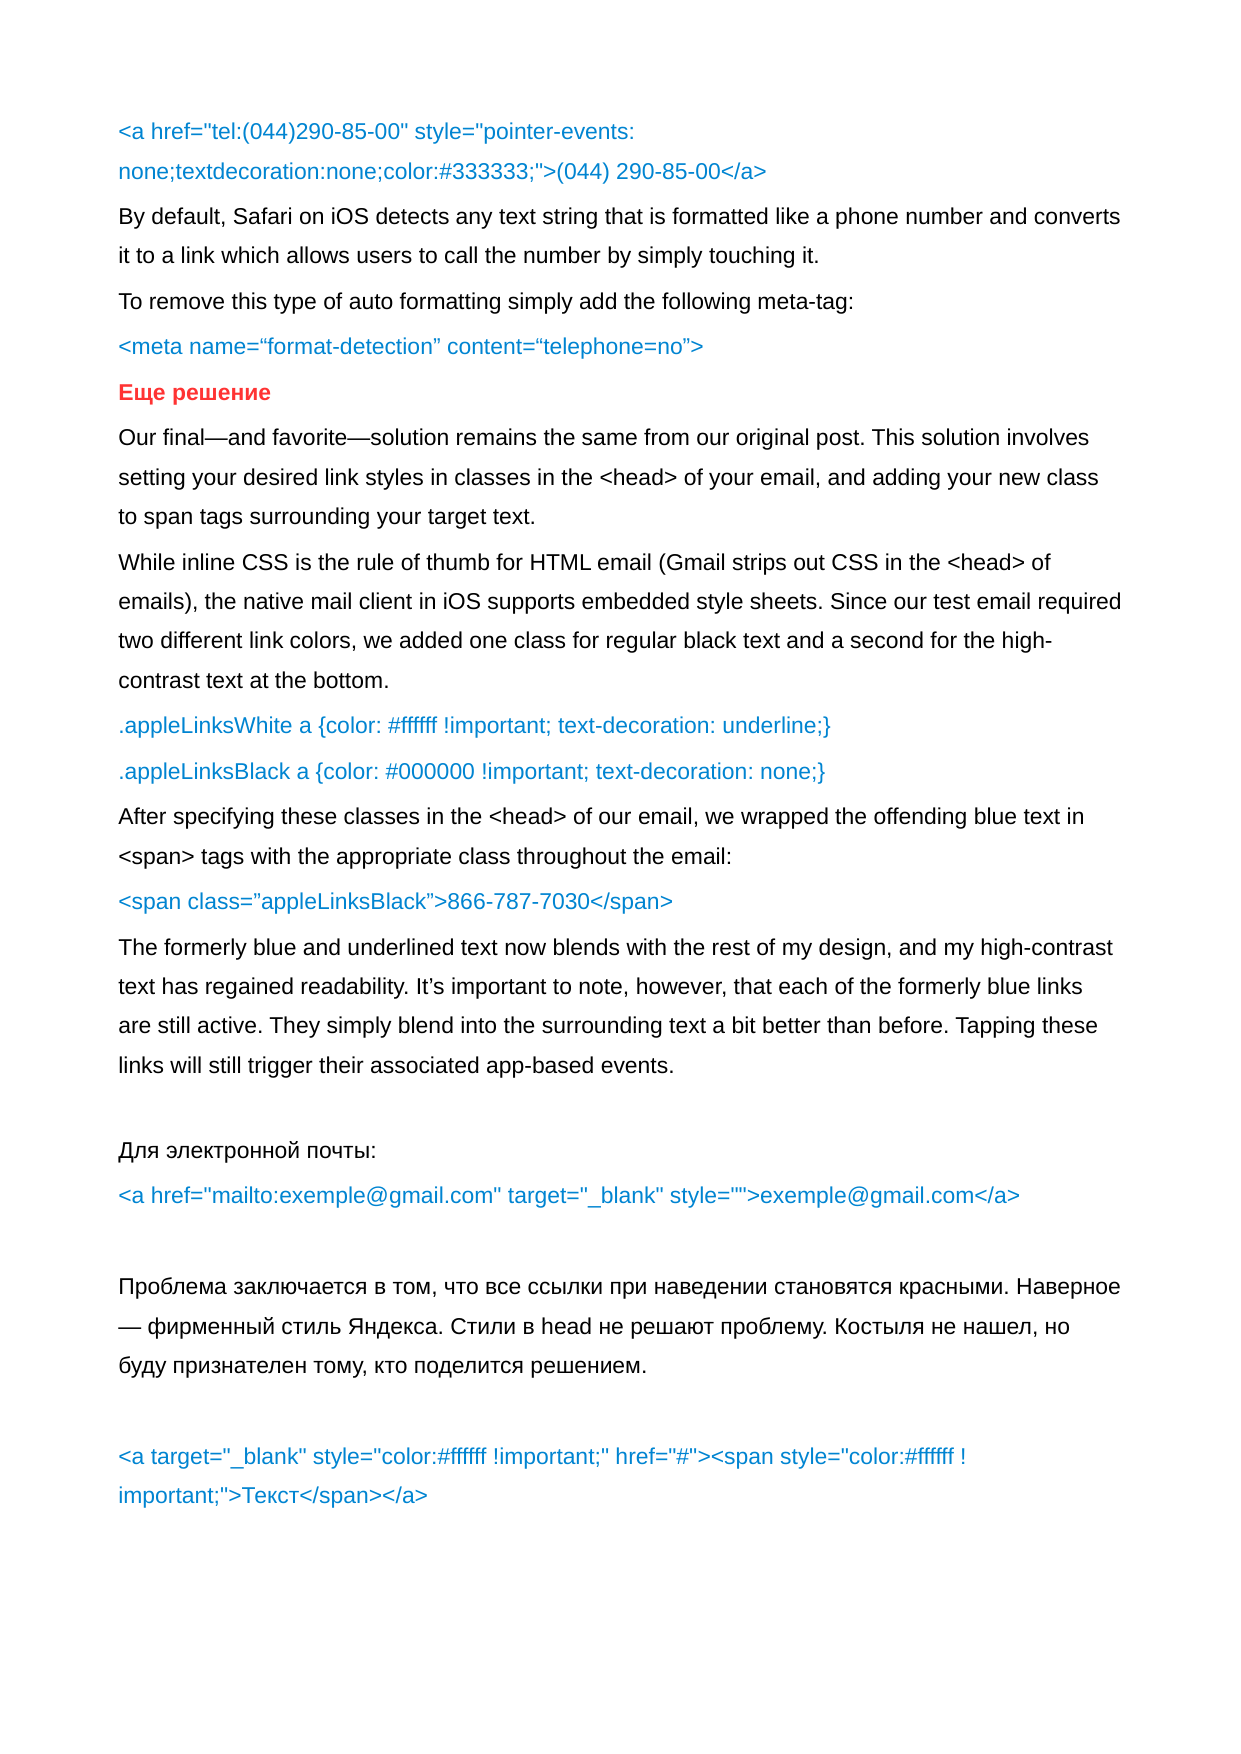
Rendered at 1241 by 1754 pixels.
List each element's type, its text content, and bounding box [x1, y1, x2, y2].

text <span class=”appleLinksBlack”>866-787-7030</span> [118, 888, 1122, 914]
text <a href="mailto:exemple@gmail.com" target="_blank" style="">exemple@gmail.com</a> [118, 1182, 1122, 1209]
text Для электронной почты: [118, 1097, 1122, 1163]
text Проблема заключается в том, что все ссылки при наведении становятся красными. Наверное — фирменный стиль Яндекса. Стили в head не решают проблему. Костыля не нашел, но буду признателен тому, кто поделится решением. [118, 1273, 1122, 1378]
text <meta name=“format-detection” content=“telephone=no”> [118, 333, 1122, 360]
text .appleLinksWhite a {color: #ffffff !important; text-decoration: underline;} [118, 712, 1122, 739]
text By default, Safari on iOS detects any text string that is formatted like a phone number and converts it to a link which allows users to call the number by simply touching it. [118, 203, 1122, 269]
text <a href="tel:(044)290-85-00" style="pointer-events: none;textdecoration:none;color:#333333;">(044) 290-85-00</a> [118, 118, 1122, 184]
text Our final—and favorite—solution remains the same from our original post. This solution involves setting your desired link styles in classes in the <head> of your email, and adding your new class to span tags surrounding your target text. [118, 424, 1122, 529]
text To remove this type of auto formatting simply add the following meta-tag: [118, 288, 1122, 314]
text After specifying these classes in the <head> of our email, we wrapped the offending blue text in <span> tags with the appropriate class throughout the email: [118, 803, 1122, 869]
text The formerly blue and underlined text now blends with the rest of my design, and my high-contrast text has regained readability. It’s important to note, however, that each of the formerly blue links are still active. They simply blend into the surrounding text a bit better than before. Tapping these links will still trigger their associated app-based events. [118, 933, 1122, 1078]
text <a target="_blank" style="color:#ffffff !important;" href="#"><span style="color:#ffffff !important;">Текст</span></a> [118, 1443, 1122, 1509]
text While inline CSS is the rule of thumb for HTML email (Gmail strips out CSS in the <head> of emails), the native mail client in iOS supports embedded style sheets. Since our test email required two different link colors, we added one class for regular black text and a second for the high-contrast text at the bottom. [118, 548, 1122, 693]
text .appleLinksBlack a {color: #000000 !important; text-decoration: none;} [118, 758, 1122, 784]
text Еще решение [118, 379, 1122, 405]
